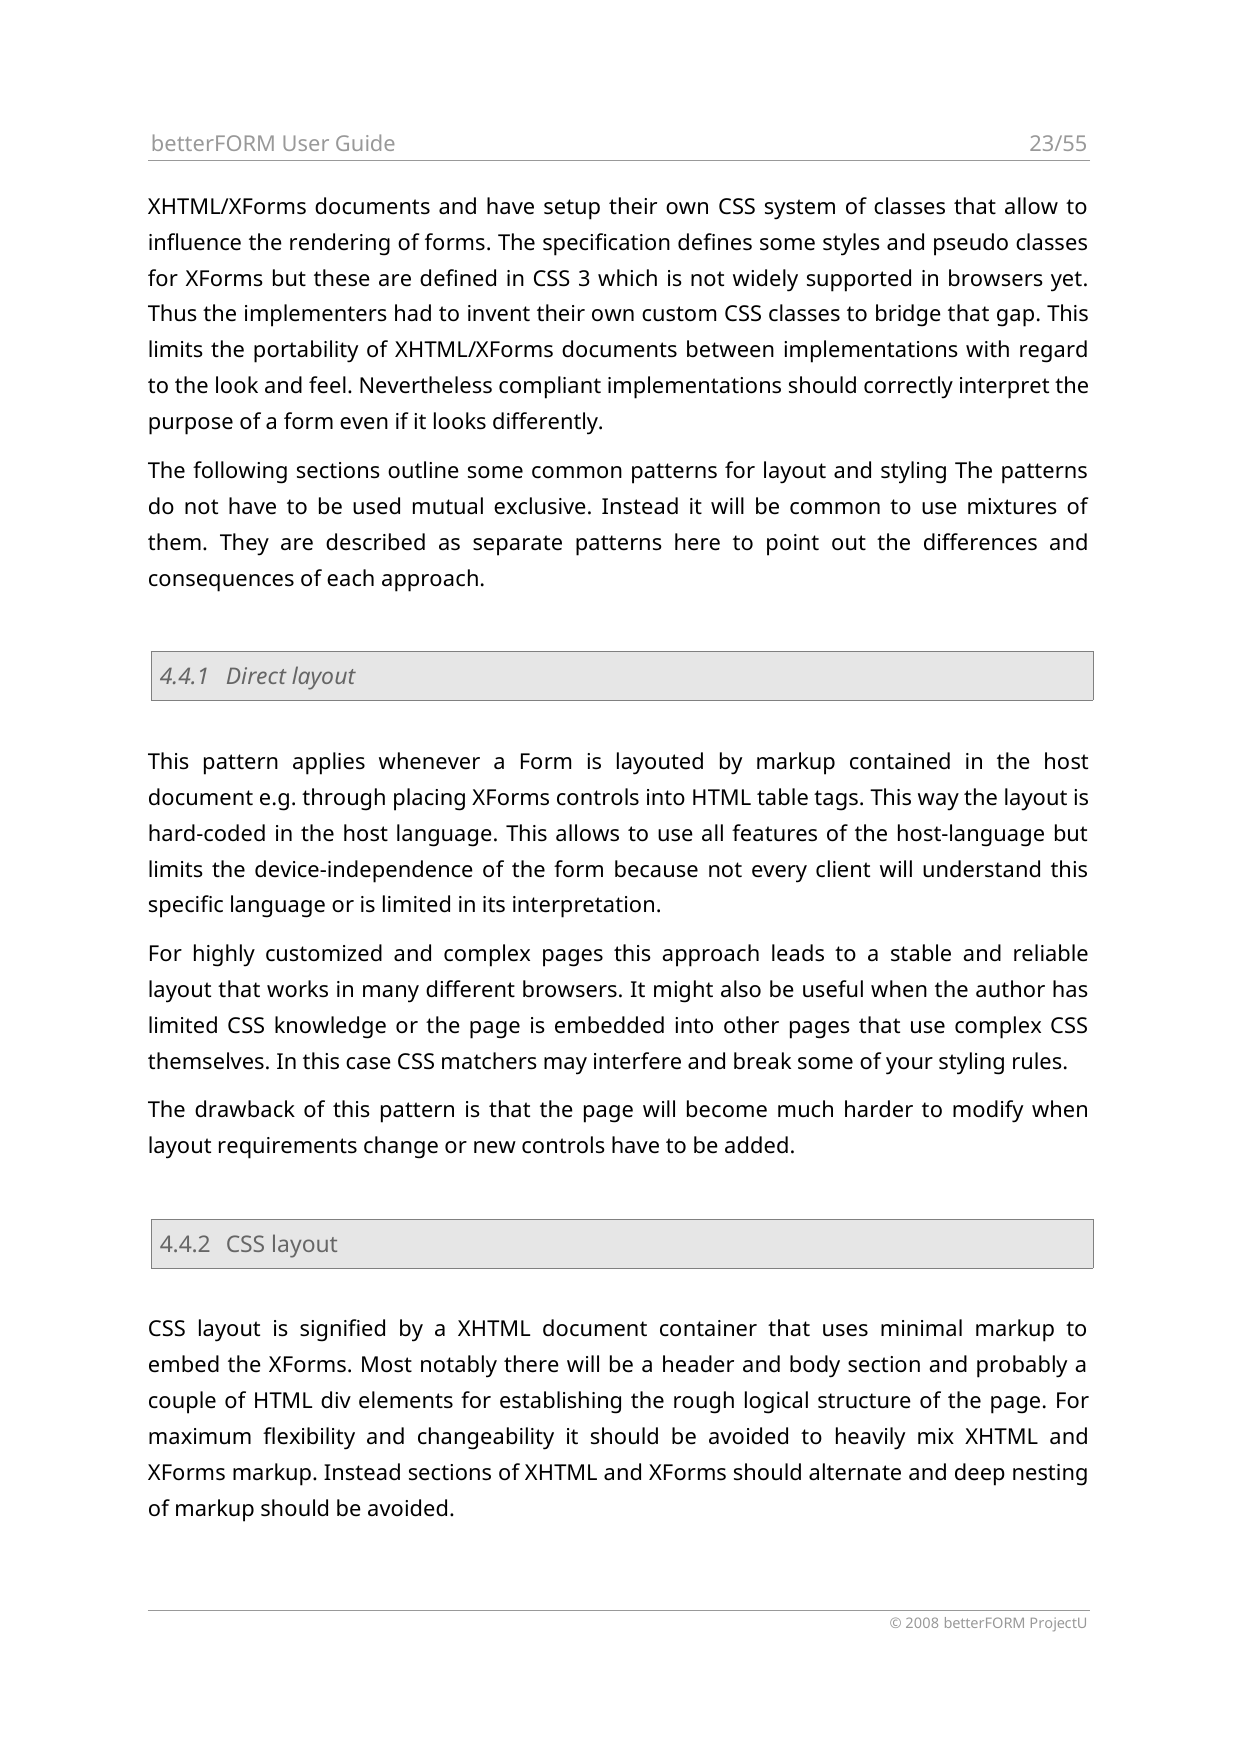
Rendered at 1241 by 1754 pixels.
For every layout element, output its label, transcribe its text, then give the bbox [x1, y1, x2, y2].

subtitle Direct layout [152, 652, 1093, 700]
text This pattern applies whenever a Form is layouted by markup contained in the host document e.g. through placing XForms controls into HTML table tags. This way the layout is hard-coded in the host language. This allows to use all features of the host-language but limits the device-independence of the form because not every client will understand this specific language or is limited in its interpretation. [148, 746, 1090, 919]
text The drawback of this pattern is that the page will become much harder to modify when layout requirements change or new controls have to be added. [148, 1094, 1090, 1160]
text XHTML/XForms documents and have setup their own CSS system of classes that allow to influence the rendering of forms. The specification defines some styles and pseudo classes for XForms but these are defined in CSS 3 which is not widely supported in browsers yet. Thus the implementers had to invent their own custom CSS classes to bridge that gap. This limits the portability of XHTML/XForms documents between implementations with regard to the look and feel. Nevertheless compliant implementations should correctly interpret the purpose of a form even if it looks differently. [148, 191, 1090, 436]
text For highly customized and complex pages this approach leads to a stable and reliable layout that works in many different browsers. It might also be useful when the author has limited CSS knowledge or the page is embedded into other pages that use complex CSS themselves. In this case CSS matchers may interfere and break some of your styling rules. [148, 938, 1090, 1076]
subtitle CSS layout [152, 1220, 1093, 1268]
text The following sections outline some common patterns for layout and styling The patterns do not have to be used mutual exclusive. Instead it will be common to use mixtures of them. They are described as separate patterns here to point out the differences and consequences of each approach. [148, 454, 1090, 592]
text CSS layout is signified by a XHTML document container that uses minimal markup to embed the XForms. Most notably there will be a header and body section and probably a couple of HTML div elements for establishing the rough logical structure of the page. For maximum flexibility and changeability it should be avoided to heavily mix XHTML and XForms markup. Instead sections of XHTML and XForms should alternate and deep nesting of markup should be avoided. [148, 1313, 1090, 1523]
